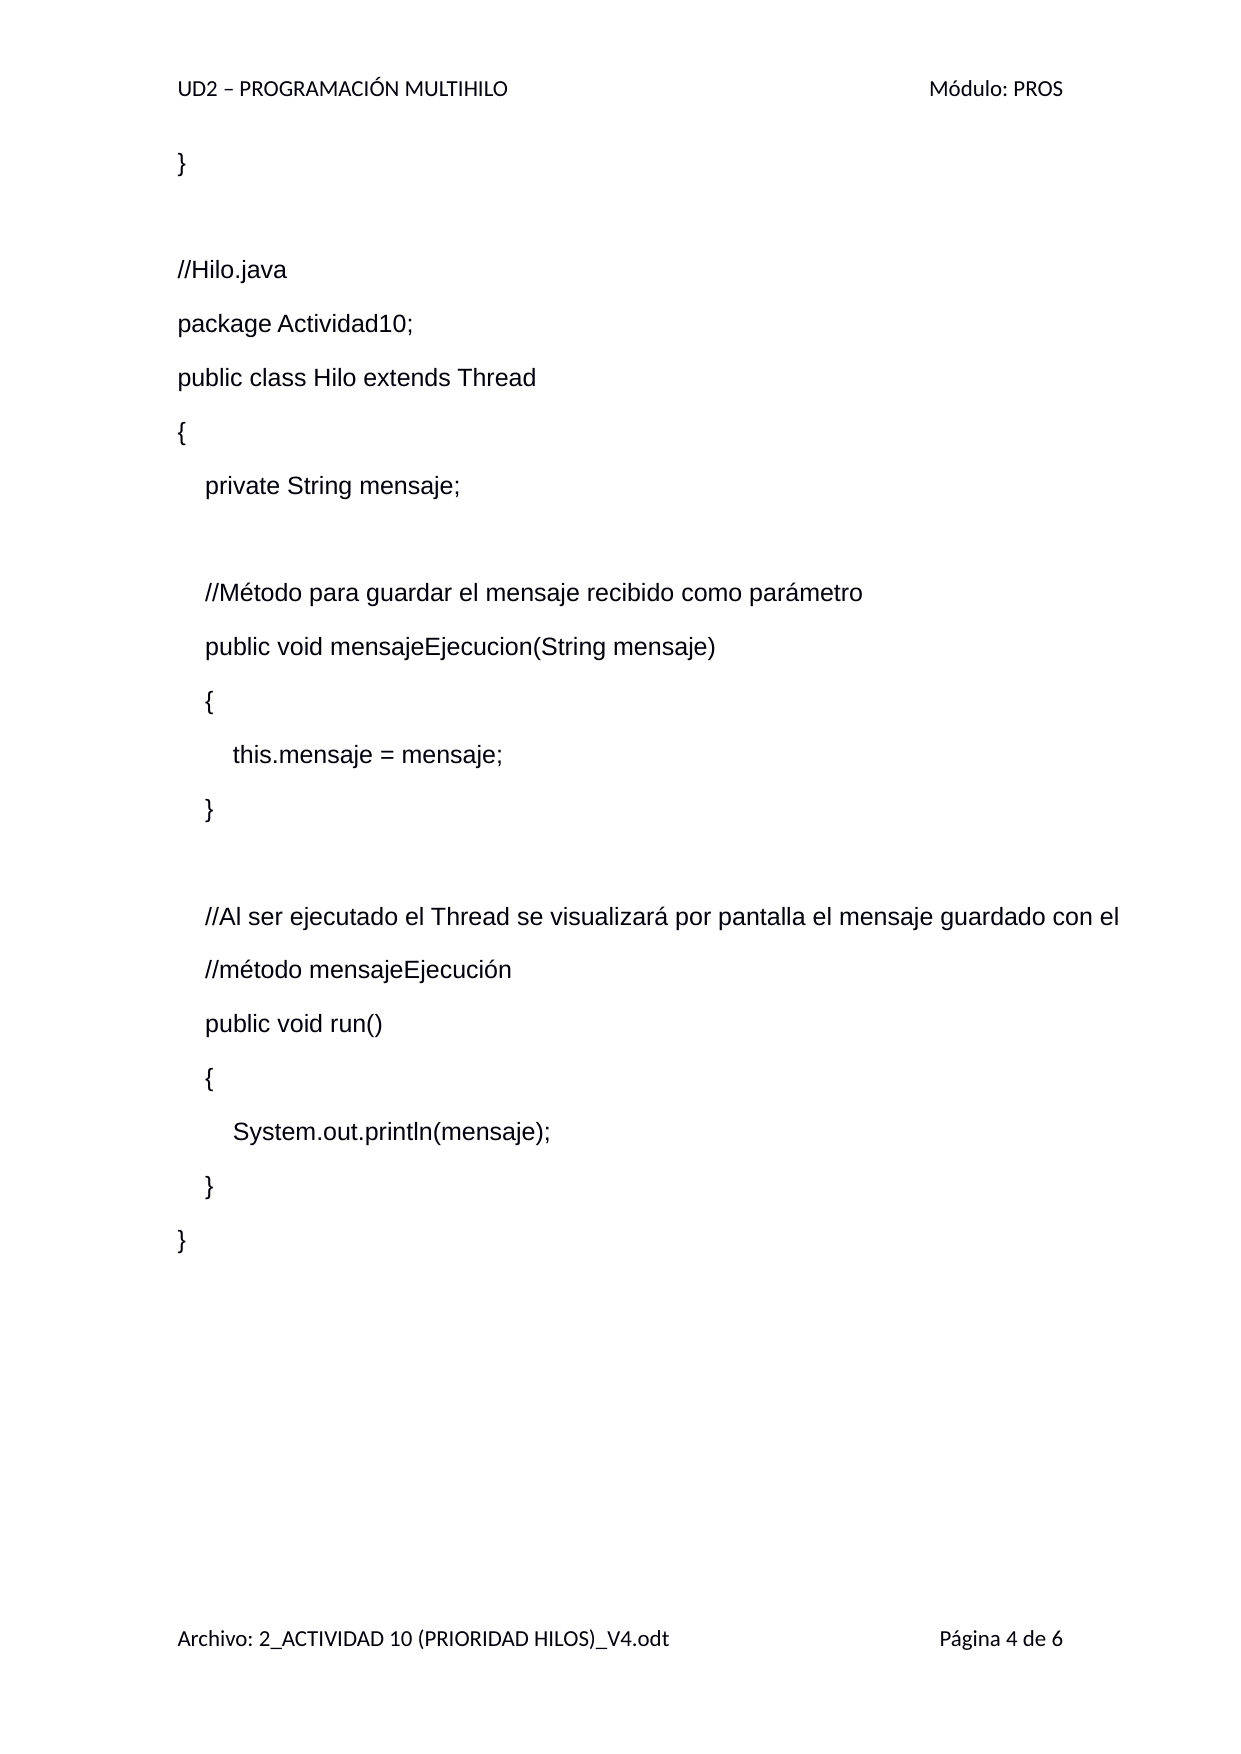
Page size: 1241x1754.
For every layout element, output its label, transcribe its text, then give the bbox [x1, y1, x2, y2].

text { [177, 686, 1226, 715]
text System.out.println(mensaje); [177, 1117, 1226, 1146]
text public class Hilo extends Thread [177, 363, 1226, 392]
text this.mensaje = mensaje; [177, 740, 1226, 769]
text } [177, 1225, 1226, 1253]
text { [177, 417, 1226, 446]
text public void run() [177, 1009, 1226, 1038]
text public void mensajeEjecucion(String mensaje) [177, 632, 1226, 661]
text //método mensajeEjecución [177, 955, 1226, 984]
text { [177, 1063, 1226, 1092]
text } [177, 148, 1226, 176]
text private String mensaje; [177, 471, 1226, 499]
text } [177, 1171, 1226, 1199]
text //Al ser ejecutado el Thread se visualizará por pantalla el mensaje guardado con el [177, 902, 1226, 930]
text //Método para guardar el mensaje recibido como parámetro [177, 578, 1226, 607]
text } [177, 794, 1226, 823]
text package Actividad10; [177, 309, 1226, 338]
text //Hilo.java [177, 255, 1226, 284]
